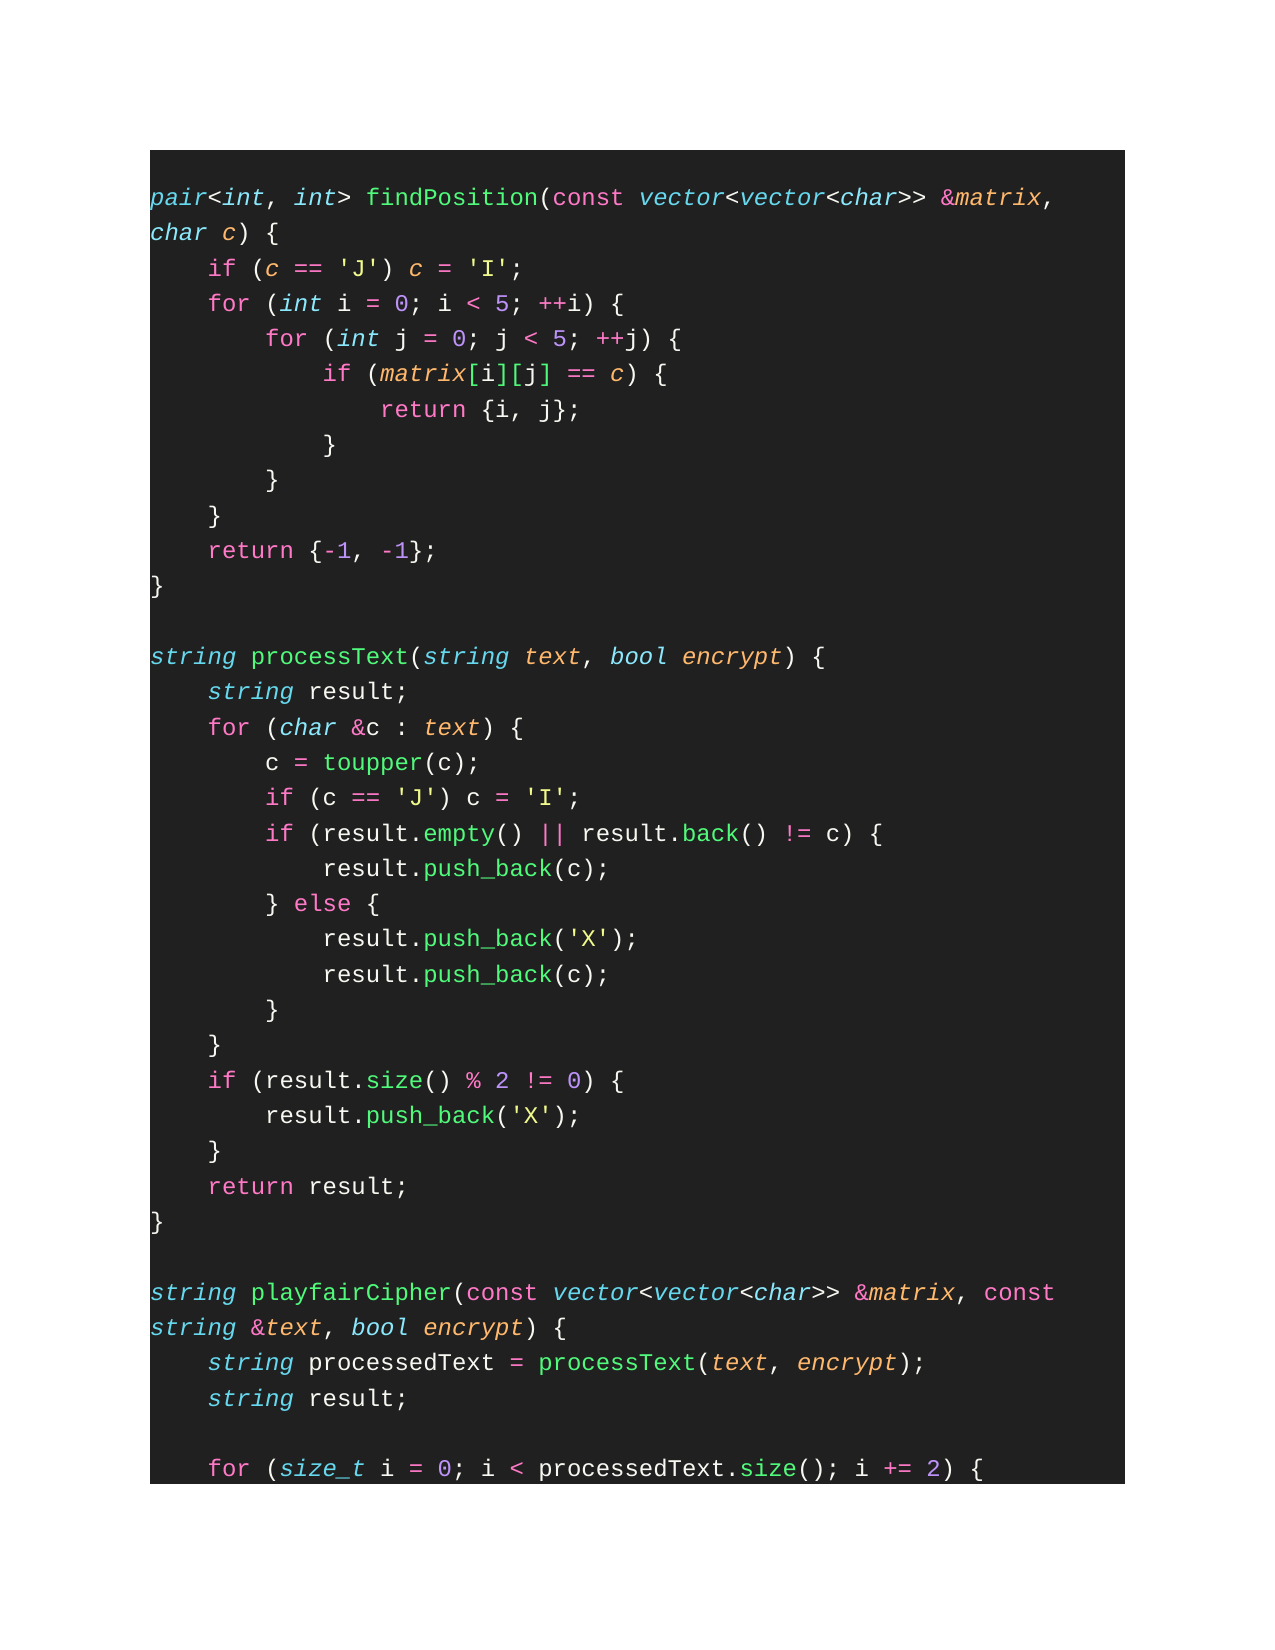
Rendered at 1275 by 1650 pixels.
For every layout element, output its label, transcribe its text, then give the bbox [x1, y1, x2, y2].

text } [150, 574, 1125, 601]
text string result; [150, 680, 1125, 707]
text string processedText = processText(text, encrypt); [150, 1351, 1125, 1378]
text for (char &c : text) { [150, 715, 1125, 742]
text string processText(string text, bool encrypt) { [150, 644, 1125, 672]
text } [150, 1139, 1125, 1166]
text for (int i = 0; i < 5; ++i) { [150, 291, 1125, 318]
text c = toupper(c); [150, 750, 1125, 777]
text for (int j = 0; j < 5; ++j) { [150, 327, 1125, 354]
text return result; [150, 1174, 1125, 1201]
text if (c == 'J') c = 'I'; [150, 786, 1125, 813]
text } [150, 1033, 1125, 1060]
text } [150, 468, 1125, 495]
text result.push_back('X'); [150, 927, 1125, 954]
text for (size_t i = 0; i < processedText.size(); i += 2) { [150, 1457, 1125, 1484]
text return {i, j}; [150, 397, 1125, 424]
text string playfairCipher(const vector<vector<char>> &matrix, const string &text, bool encrypt) { [150, 1280, 1125, 1342]
text pair<int, int> findPosition(const vector<vector<char>> &matrix, char c) { [150, 185, 1125, 248]
text if (matrix[i][j] == c) { [150, 362, 1125, 389]
text return {-1, -1}; [150, 538, 1125, 566]
text result.push_back(c); [150, 962, 1125, 989]
text string result; [150, 1386, 1125, 1413]
text } [150, 503, 1125, 530]
text } [150, 1209, 1125, 1237]
text } [150, 997, 1125, 1025]
text result.push_back(c); [150, 856, 1125, 883]
text result.push_back('X'); [150, 1103, 1125, 1131]
text if (c == 'J') c = 'I'; [150, 256, 1125, 283]
text if (result.empty() || result.back() != c) { [150, 821, 1125, 848]
text } else { [150, 892, 1125, 919]
text if (result.size() % 2 != 0) { [150, 1068, 1125, 1095]
text } [150, 432, 1125, 460]
